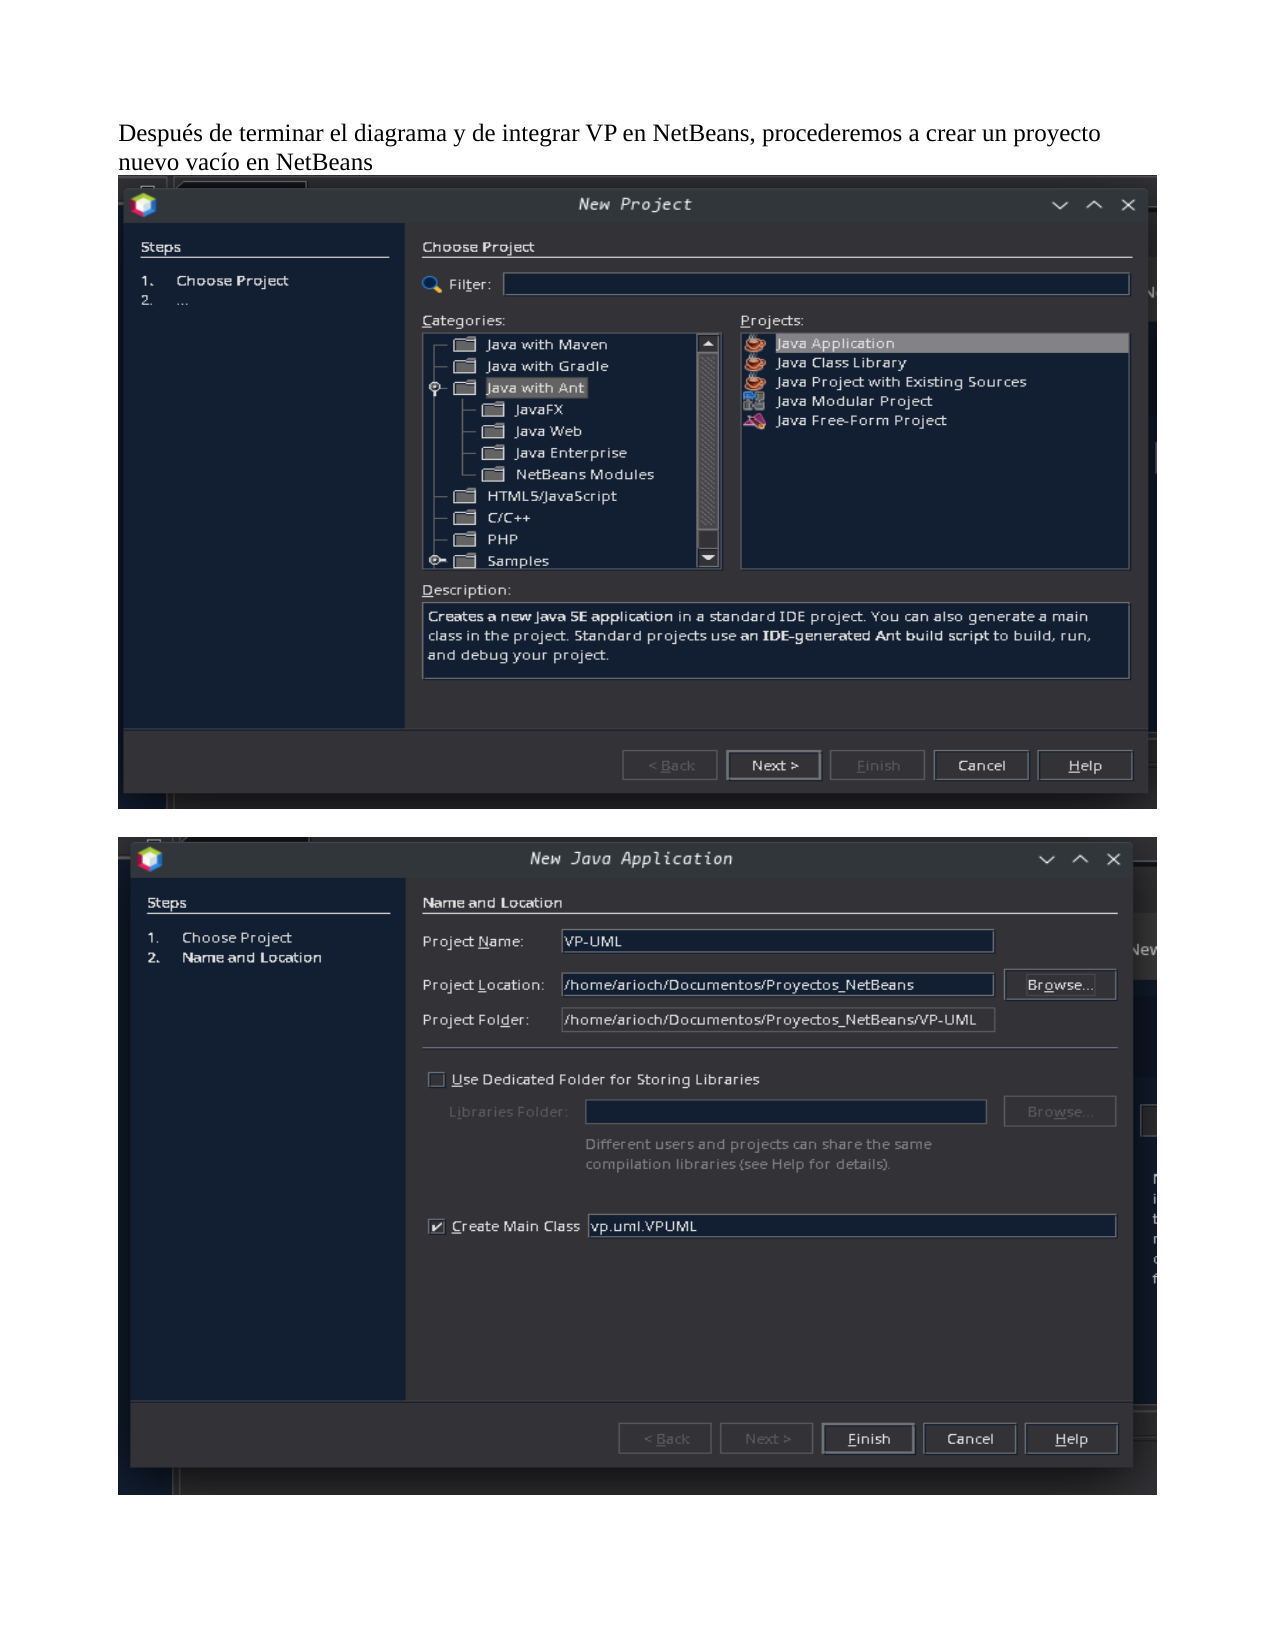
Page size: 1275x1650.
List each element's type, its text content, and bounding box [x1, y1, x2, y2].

table_header [118, 809, 1157, 837]
picture [118, 175, 1157, 809]
table_cell [118, 1495, 1157, 1523]
picture [118, 837, 1157, 1495]
text Después de terminar el diagrama y de integrar VP en NetBeans, procederemos a crear un proyecto nuevo vacío en NetBeans [118, 118, 1157, 175]
